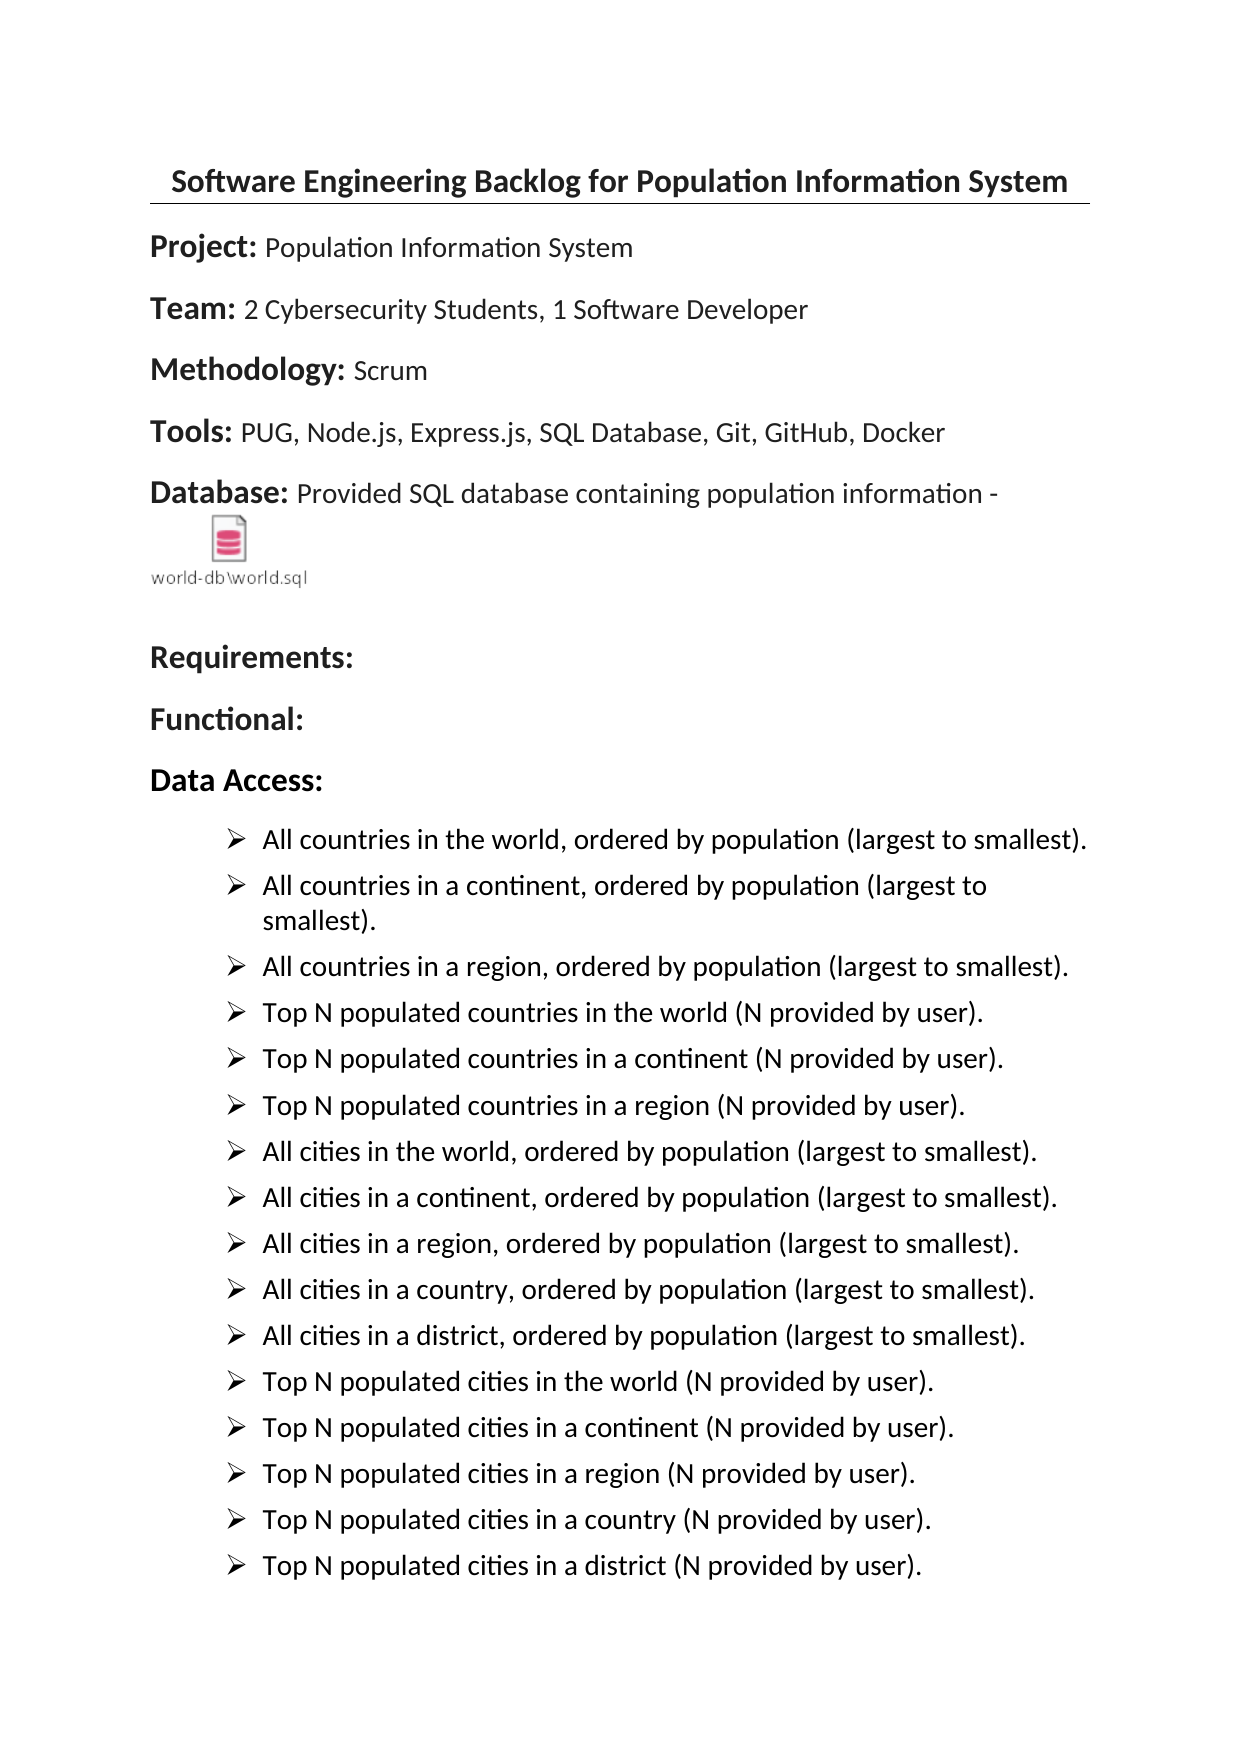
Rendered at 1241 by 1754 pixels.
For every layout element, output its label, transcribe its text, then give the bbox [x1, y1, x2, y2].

list Top N populated countries in a region (N provided by user). [225, 1087, 1090, 1122]
list All cities in a district, ordered by population (largest to smallest). [225, 1317, 1090, 1352]
list Top N populated cities in a continent (N provided by user). [225, 1409, 1090, 1444]
list Top N populated countries in a continent (N provided by user). [225, 1041, 1090, 1076]
list Top N populated cities in a region (N provided by user). [225, 1455, 1090, 1491]
list All cities in the world, ordered by population (largest to smallest). [225, 1133, 1090, 1168]
list All countries in a region, ordered by population (largest to smallest). [225, 948, 1090, 984]
list Top N populated cities in the world (N provided by user). [225, 1363, 1090, 1398]
list Top N populated countries in the world (N provided by user). [225, 994, 1090, 1030]
text Team: 2 Cybersecurity Students, 1 Software Developer [150, 287, 1090, 327]
text Project: Population Information System [150, 225, 1090, 266]
text Requirements: [150, 636, 1090, 677]
list All cities in a region, ordered by population (largest to smallest). [225, 1225, 1090, 1260]
text Software Engineering Backlog for Population Information System [150, 160, 1090, 203]
text Data Access: [150, 759, 1090, 800]
text Tools: PUG, Node.js, Express.js, SQL Database, Git, GitHub, Docker [150, 410, 1090, 451]
list All cities in a continent, ordered by population (largest to smallest). [225, 1179, 1090, 1214]
list Top N populated cities in a district (N provided by user). [225, 1547, 1090, 1583]
text Methodology: Scrum [150, 348, 1090, 389]
list All countries in the world, ordered by population (largest to smallest). [225, 821, 1090, 856]
list Top N populated cities in a country (N provided by user). [225, 1501, 1090, 1537]
text Functional: [150, 698, 1090, 738]
text Database: Provided SQL database containing population information - [150, 471, 1090, 615]
list All cities in a country, ordered by population (largest to smallest). [225, 1271, 1090, 1306]
list All countries in a continent, ordered by population (largest to smallest). [225, 867, 1090, 938]
